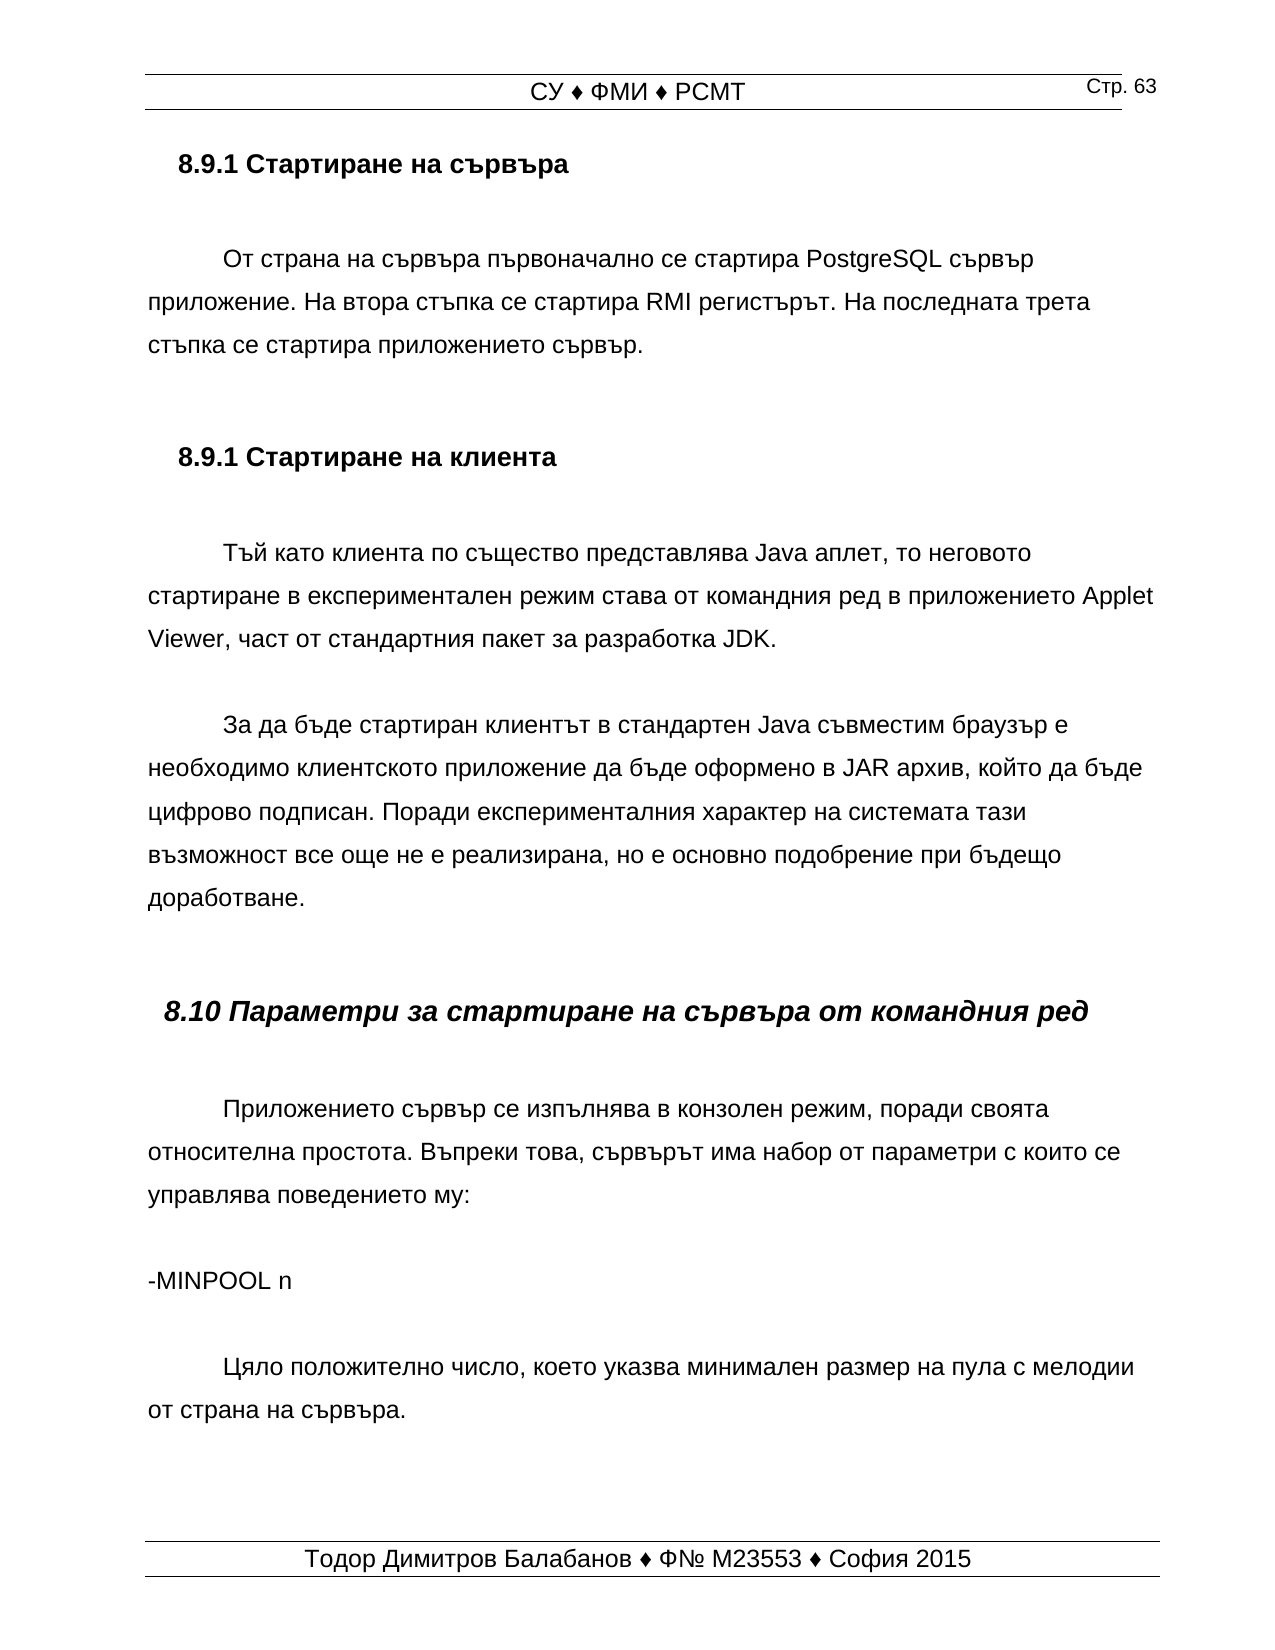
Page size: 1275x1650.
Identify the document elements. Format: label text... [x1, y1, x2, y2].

text Цяло положително число, което указва минимален размер на пула с мелодии от страна на сървъра. [148, 1352, 1157, 1424]
subtitle 8.9.1 Стартиране на сървъра [148, 148, 1157, 179]
text -MINPOOL n [148, 1266, 1157, 1295]
text Тъй като клиента по същество представлява Java аплет, то неговото стартиране в експериментален режим става от командния ред в приложението Applet Viewer, част от стандартния пакет за разработка JDK. [148, 538, 1157, 653]
subtitle 8.9.1 Стартиране на клиента [148, 441, 1157, 473]
text От страна на сървъра първоначално се стартира PostgreSQL сървър приложение. На втора стъпка се стартира RMI регистърът. На последната трета стъпка се стартира приложението сървър. [148, 244, 1157, 359]
subtitle 8.10 Параметри за стартиране на сървъра от командния ред [148, 994, 1157, 1027]
text Приложението сървър се изпълнява в конзолен режим, поради своята относителна простота. Въпреки това, сървърът има набор от параметри с които се управлява поведението му: [148, 1094, 1157, 1209]
text За да бъде стартиран клиентът в стандартен Java съвместим браузър е необходимо клиентското приложение да бъде оформено в JAR архив, който да бъде цифрово подписан. Поради експерименталния характер на системата тази възможност все още не е реализирана, но е основно подобрение при бъдещо доработване. [148, 710, 1157, 911]
